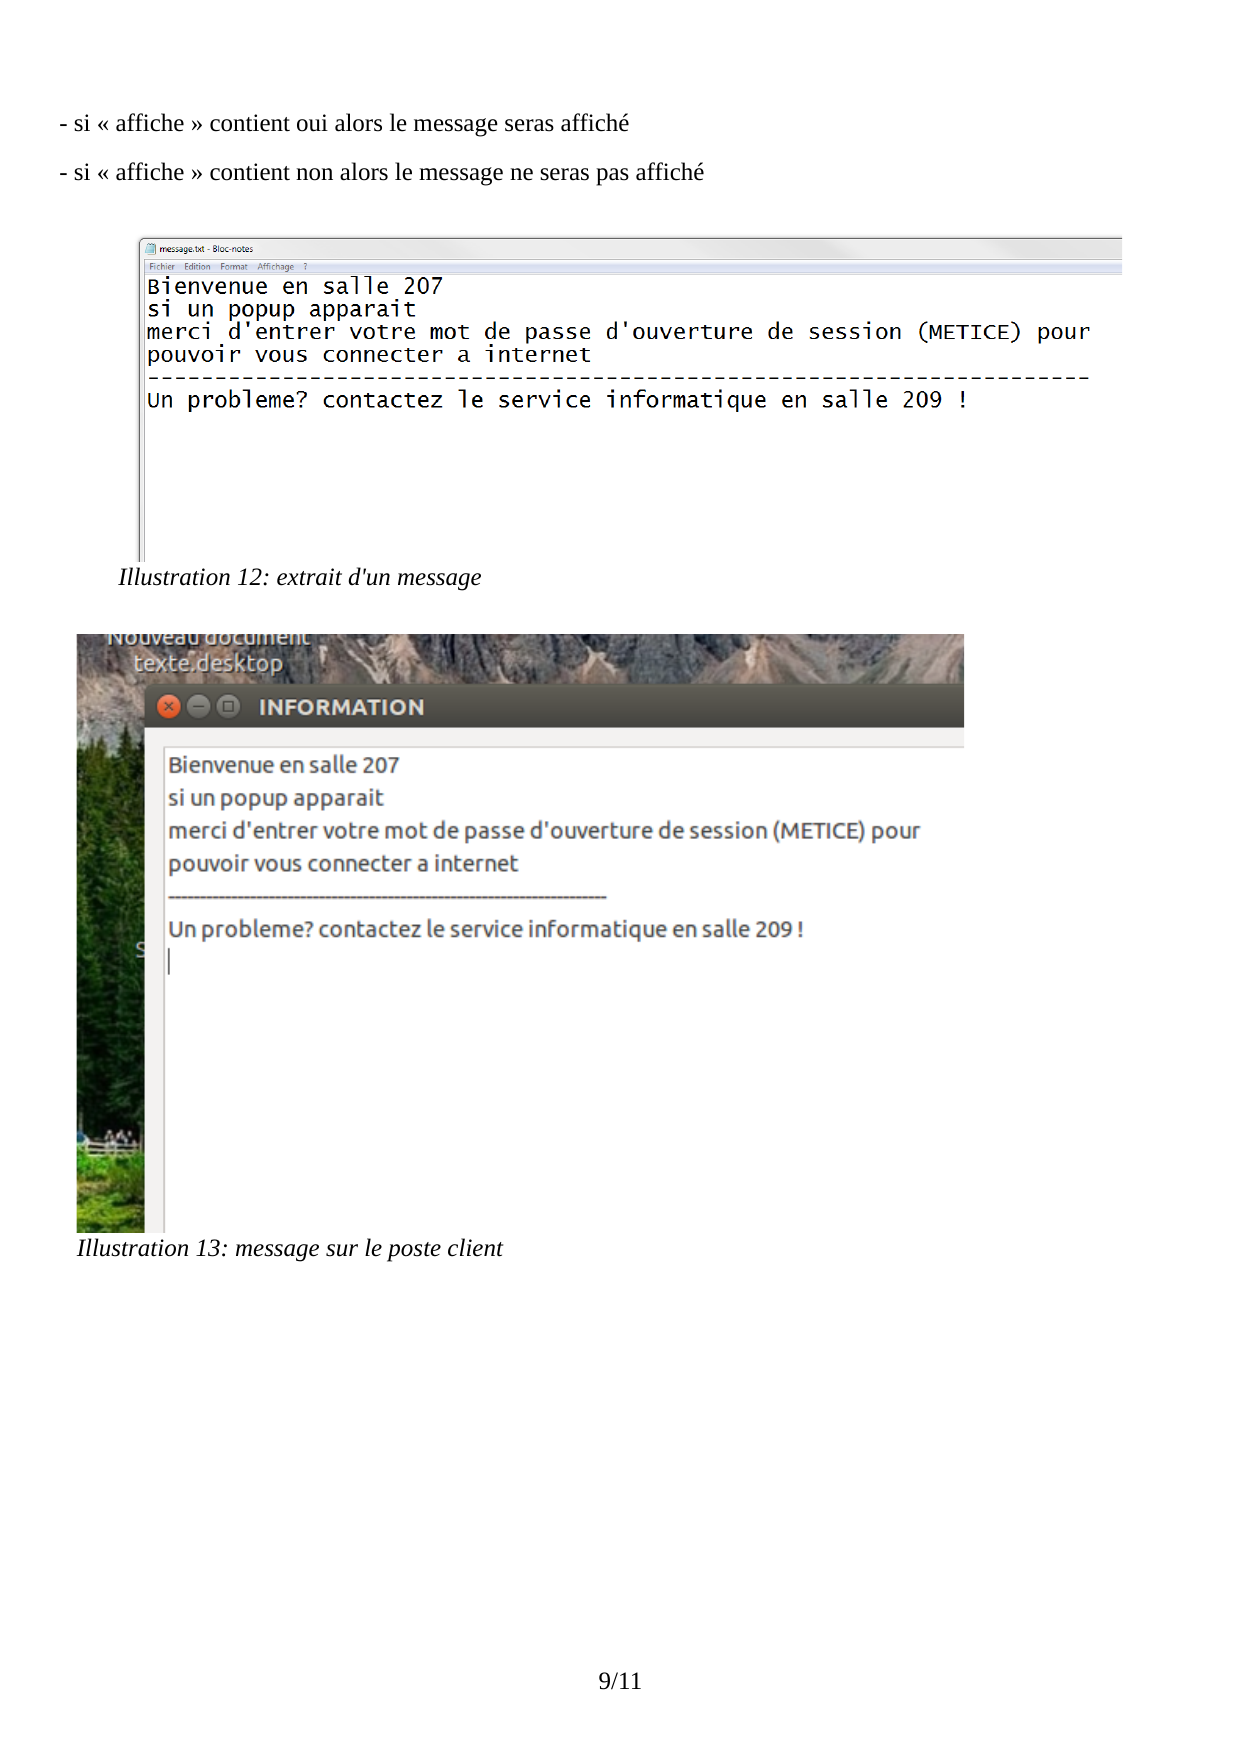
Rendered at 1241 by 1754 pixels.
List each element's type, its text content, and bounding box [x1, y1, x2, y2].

picture [118, 218, 1123, 562]
text Illustration 12: extrait d'un message [118, 562, 1122, 591]
text - si « affiche » contient non alors le message ne seras pas affiché [59, 157, 1181, 186]
text - si « affiche » contient oui alors le message seras affiché [59, 108, 1181, 137]
text Illustration 13: message sur le poste client [77, 1233, 964, 1262]
picture [76, 634, 965, 1233]
